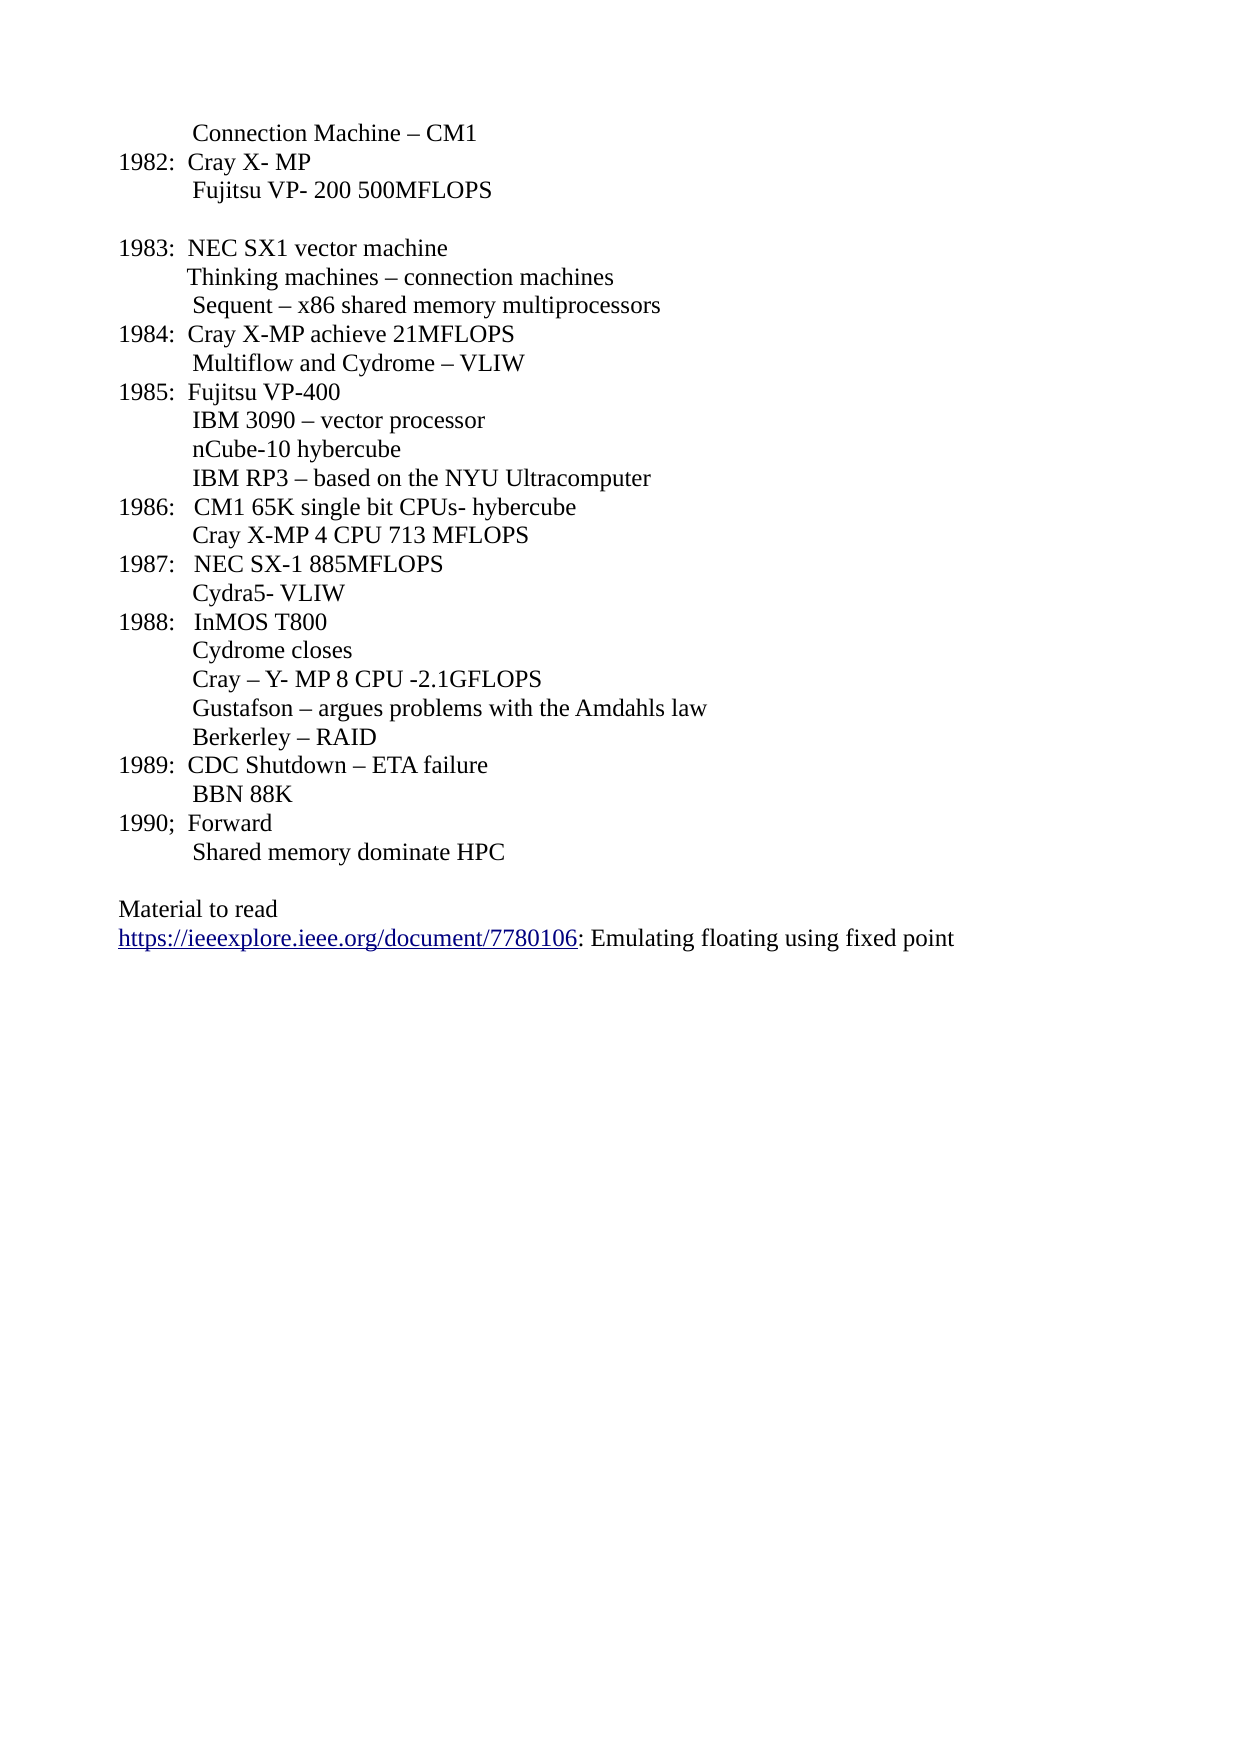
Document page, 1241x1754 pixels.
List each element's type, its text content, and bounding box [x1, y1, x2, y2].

text Material to read [118, 894, 1122, 923]
text Connection Machine – CM1 [118, 118, 1122, 147]
text Multiflow and Cydrome – VLIW [118, 348, 1122, 377]
text Fujitsu VP- 200 500MFLOPS [118, 176, 1122, 204]
text Berkerley – RAID [118, 722, 1122, 751]
text https://ieeexplore.ieee.org/document/7780106: Emulating floating using fixed point [118, 923, 1122, 952]
text 1990; Forward [118, 808, 1122, 837]
text Cray – Y- MP 8 CPU -2.1GFLOPS [118, 664, 1122, 693]
text Gustafson – argues problems with the Amdahls law [118, 693, 1122, 722]
text 1985: Fujitsu VP-400 [118, 377, 1122, 406]
text Thinking machines – connection machines [118, 262, 1122, 291]
text 1984: Cray X-MP achieve 21MFLOPS [118, 319, 1122, 348]
text Cydrome closes [118, 636, 1122, 664]
text nCube-10 hybercube [118, 434, 1122, 463]
text IBM RP3 – based on the NYU Ultracomputer [118, 463, 1122, 492]
text Cray X-MP 4 CPU 713 MFLOPS [118, 521, 1122, 549]
text Sequent – x86 shared memory multiprocessors [118, 291, 1122, 319]
text 1986: CM1 65K single bit CPUs- hybercube [118, 492, 1122, 521]
text BBN 88K [118, 779, 1122, 808]
text 1983: NEC SX1 vector machine [118, 233, 1122, 262]
text IBM 3090 – vector processor [118, 406, 1122, 434]
text 1982: Cray X- MP [118, 147, 1122, 176]
text Shared memory dominate HPC [118, 837, 1122, 866]
text 1988: InMOS T800 [118, 607, 1122, 636]
text 1987: NEC SX-1 885MFLOPS Cydra5- VLIW [118, 549, 1122, 607]
text 1989: CDC Shutdown – ETA failure [118, 751, 1122, 779]
